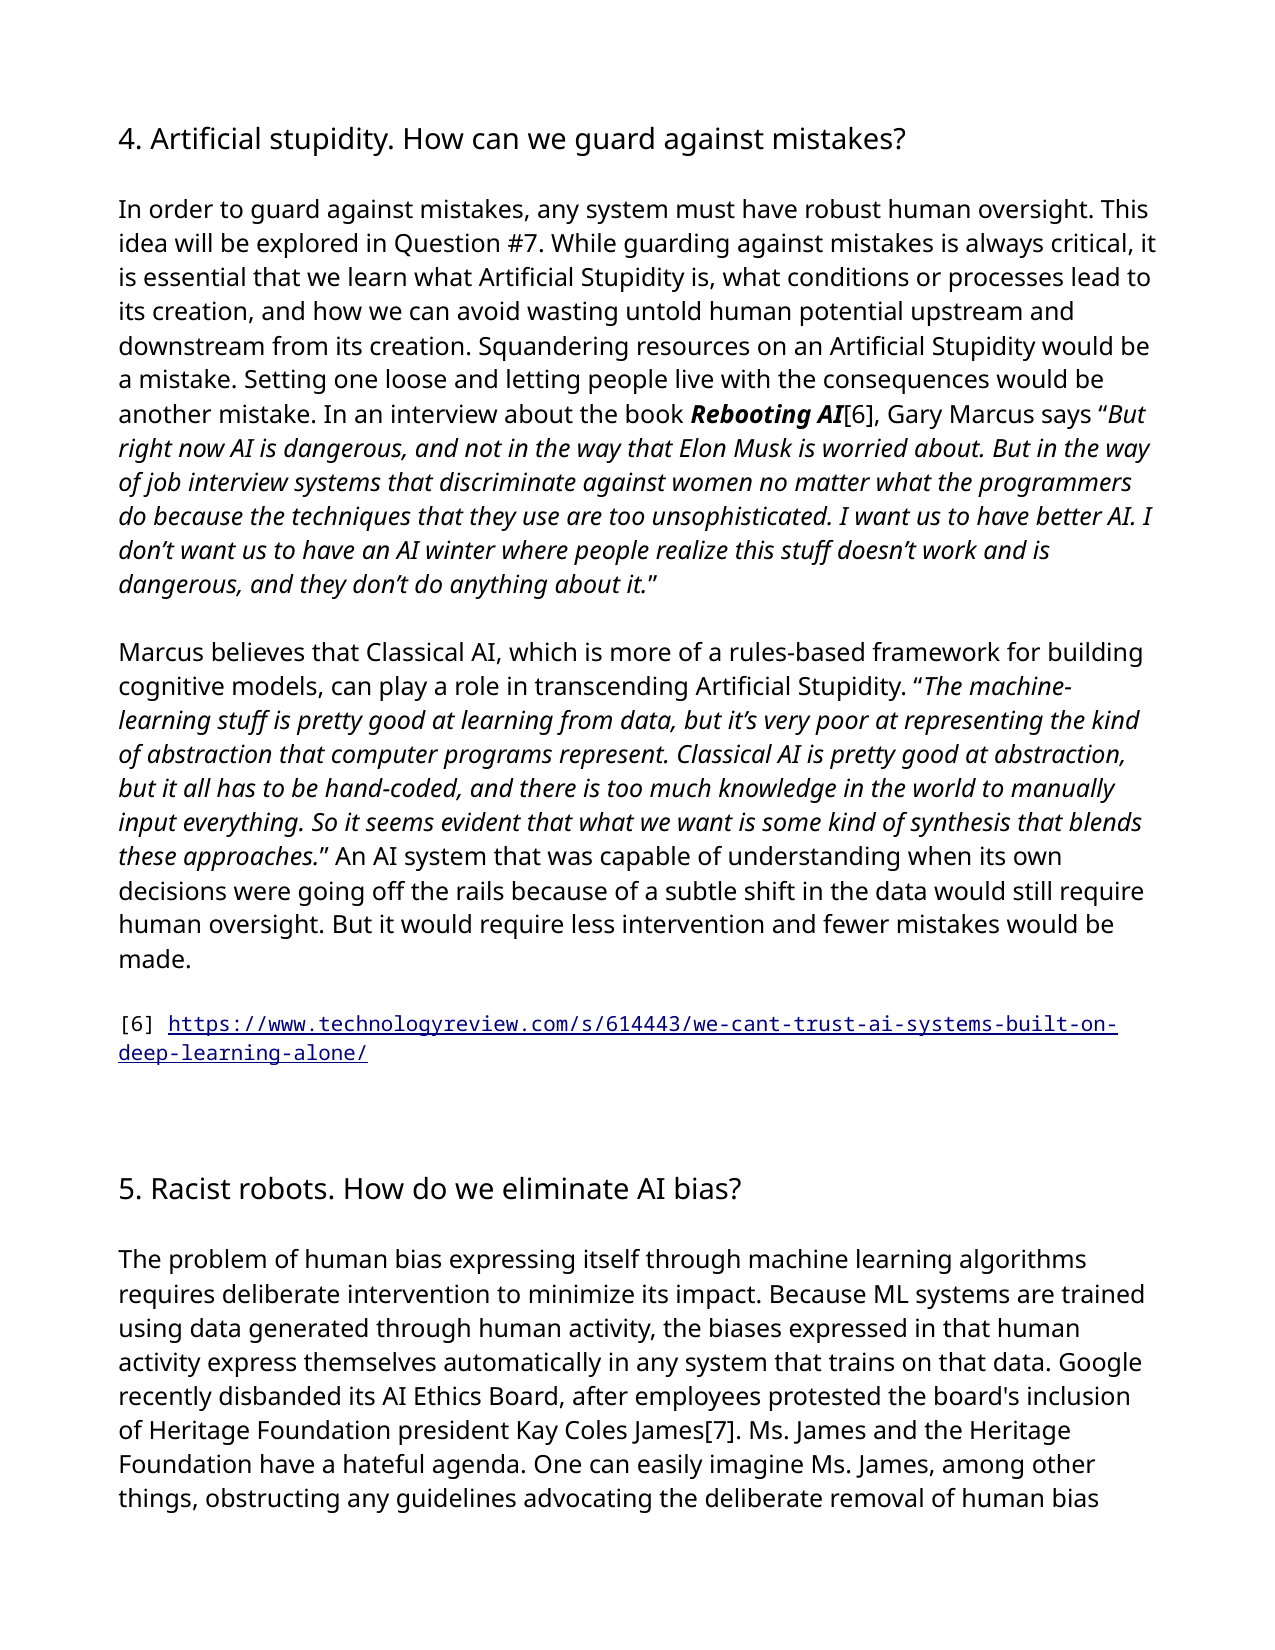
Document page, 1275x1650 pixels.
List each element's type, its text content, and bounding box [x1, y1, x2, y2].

text [6] https://www.technologyreview.com/s/614443/we-cant-trust-ai-systems-built-on-deep-learning-alone/ [118, 1009, 1157, 1066]
text In order to guard against mistakes, any system must have robust human oversight. This idea will be explored in Question #7. While guarding against mistakes is always critical, it is essential that we learn what Artificial Stupidity is, what conditions or processes lead to its creation, and how we can avoid wasting untold human potential upstream and downstream from its creation. Squandering resources on an Artificial Stupidity would be a mistake. Setting one loose and letting people live with the consequences would be another mistake. In an interview about the book Rebooting AI[6], Gary Marcus says “But right now AI is dangerous, and not in the way that Elon Musk is worried about. But in the way of job interview systems that discriminate against women no matter what the programmers do because the techniques that they use are too unsophisticated. I want us to have better AI. I don’t want us to have an AI winter where people realize this stuff doesn’t work and is dangerous, and they don’t do anything about it.” [118, 192, 1157, 601]
text Marcus believes that Classical AI, which is more of a rules-based framework for building cognitive models, can play a role in transcending Artificial Stupidity. “The machine-learning stuff is pretty good at learning from data, but it’s very poor at representing the kind of abstraction that computer programs represent. Classical AI is pretty good at abstraction, but it all has to be hand-coded, and there is too much knowledge in the world to manually input everything. So it seems evident that what we want is some kind of synthesis that blends these approaches.” An AI system that was capable of understanding when its own decisions were going off the rails because of a subtle shift in the data would still require human oversight. But it would require less intervention and fewer mistakes would be made. [118, 635, 1157, 975]
text 4. Artificial stupidity. How can we guard against mistakes? [118, 118, 1157, 158]
text 5. Racist robots. How do we eliminate AI bias? [118, 1168, 1157, 1208]
text The problem of human bias expressing itself through machine learning algorithms requires deliberate intervention to minimize its impact. Because ML systems are trained using data generated through human activity, the biases expressed in that human activity express themselves automatically in any system that trains on that data. Google recently disbanded its AI Ethics Board, after employees protested the board's inclusion of Heritage Foundation president Kay Coles James[7]. Ms. James and the Heritage Foundation have a hateful agenda. One can easily imagine Ms. James, among other things, obstructing any guidelines advocating the deliberate removal of human bias [118, 1242, 1157, 1515]
